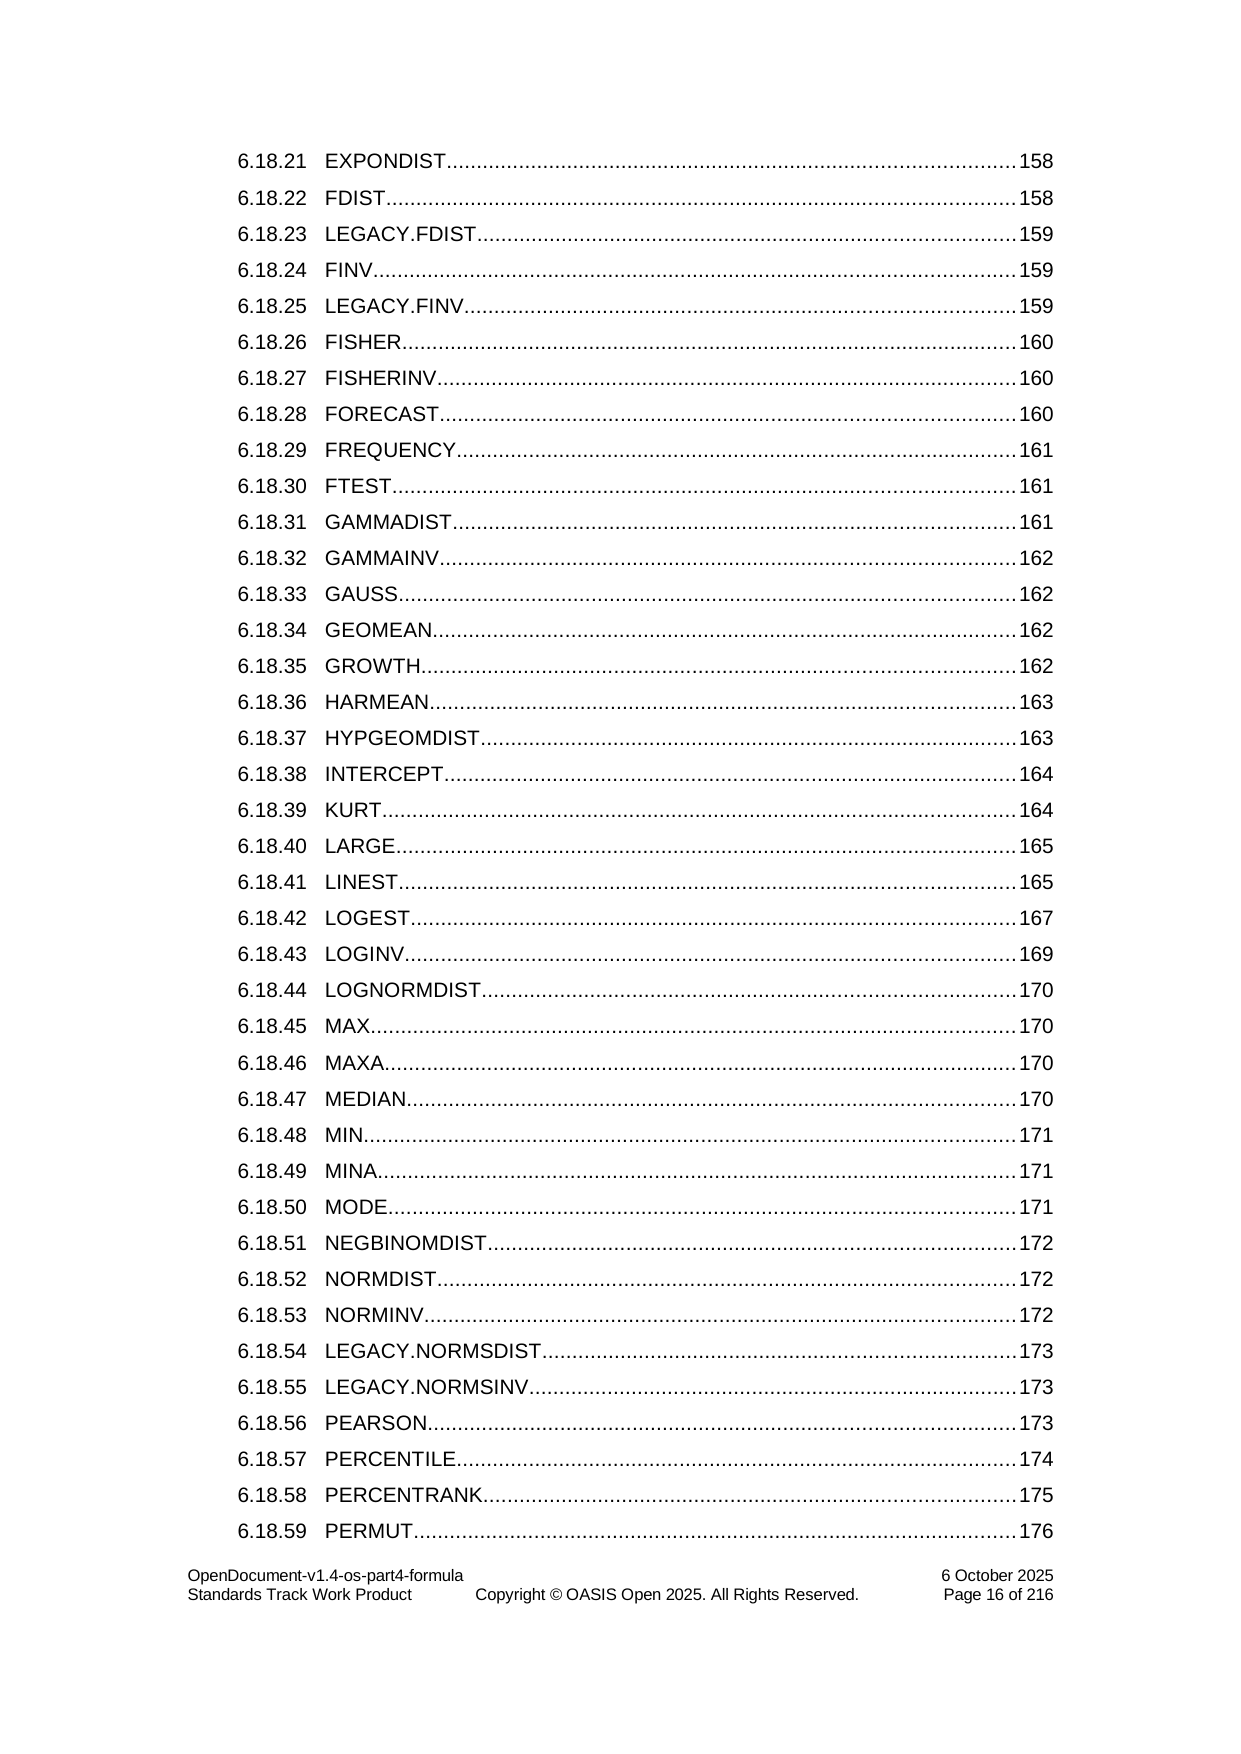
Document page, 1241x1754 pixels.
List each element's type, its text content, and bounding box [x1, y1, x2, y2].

text 6.18.48 MIN 171 [237, 1123, 1053, 1147]
text 6.18.37 HYPGEOMDIST 163 [237, 727, 1053, 750]
text 6.18.40 LARGE 165 [237, 835, 1053, 858]
text 6.18.51 NEGBINOMDIST 172 [237, 1231, 1053, 1255]
text 6.18.44 LOGNORMDIST 170 [237, 979, 1053, 1002]
text 6.18.43 LOGINV 169 [237, 943, 1053, 966]
text 6.18.31 GAMMADIST 161 [237, 510, 1053, 534]
text 6.18.23 LEGACY.FDIST 159 [237, 222, 1053, 246]
text 6.18.56 PEARSON 173 [237, 1411, 1053, 1435]
text 6.18.47 MEDIAN 170 [237, 1087, 1053, 1111]
text 6.18.38 INTERCEPT 164 [237, 763, 1053, 786]
text 6.18.28 FORECAST 160 [237, 402, 1053, 426]
text 6.18.45 MAX 170 [237, 1015, 1053, 1038]
text 6.18.58 PERCENTRANK 175 [237, 1483, 1053, 1507]
text 6.18.35 GROWTH 162 [237, 654, 1053, 678]
text 6.18.55 LEGACY.NORMSINV 173 [237, 1375, 1053, 1399]
text 6.18.34 GEOMEAN 162 [237, 618, 1053, 642]
text 6.18.42 LOGEST 167 [237, 907, 1053, 930]
text 6.18.57 PERCENTILE 174 [237, 1447, 1053, 1471]
text 6.18.50 MODE 171 [237, 1195, 1053, 1219]
text 6.18.54 LEGACY.NORMSDIST 173 [237, 1339, 1053, 1363]
text 6.18.21 EXPONDIST 158 [237, 150, 1053, 173]
text 6.18.52 NORMDIST 172 [237, 1267, 1053, 1291]
text 6.18.53 NORMINV 172 [237, 1303, 1053, 1327]
text 6.18.41 LINEST 165 [237, 871, 1053, 894]
text 6.18.29 FREQUENCY 161 [237, 438, 1053, 462]
text 6.18.27 FISHERINV 160 [237, 366, 1053, 390]
text 6.18.36 HARMEAN 163 [237, 691, 1053, 714]
text 6.18.39 KURT 164 [237, 799, 1053, 822]
text 6.18.59 PERMUT 176 [237, 1519, 1053, 1543]
text 6.18.25 LEGACY.FINV 159 [237, 294, 1053, 318]
text 6.18.30 FTEST 161 [237, 474, 1053, 498]
text 6.18.26 FISHER 160 [237, 330, 1053, 354]
text 6.18.32 GAMMAINV 162 [237, 546, 1053, 570]
text 6.18.49 MINA 171 [237, 1159, 1053, 1183]
text 6.18.46 MAXA 170 [237, 1051, 1053, 1074]
text 6.18.22 FDIST 158 [237, 186, 1053, 209]
text 6.18.24 FINV 159 [237, 258, 1053, 282]
text 6.18.33 GAUSS 162 [237, 582, 1053, 606]
